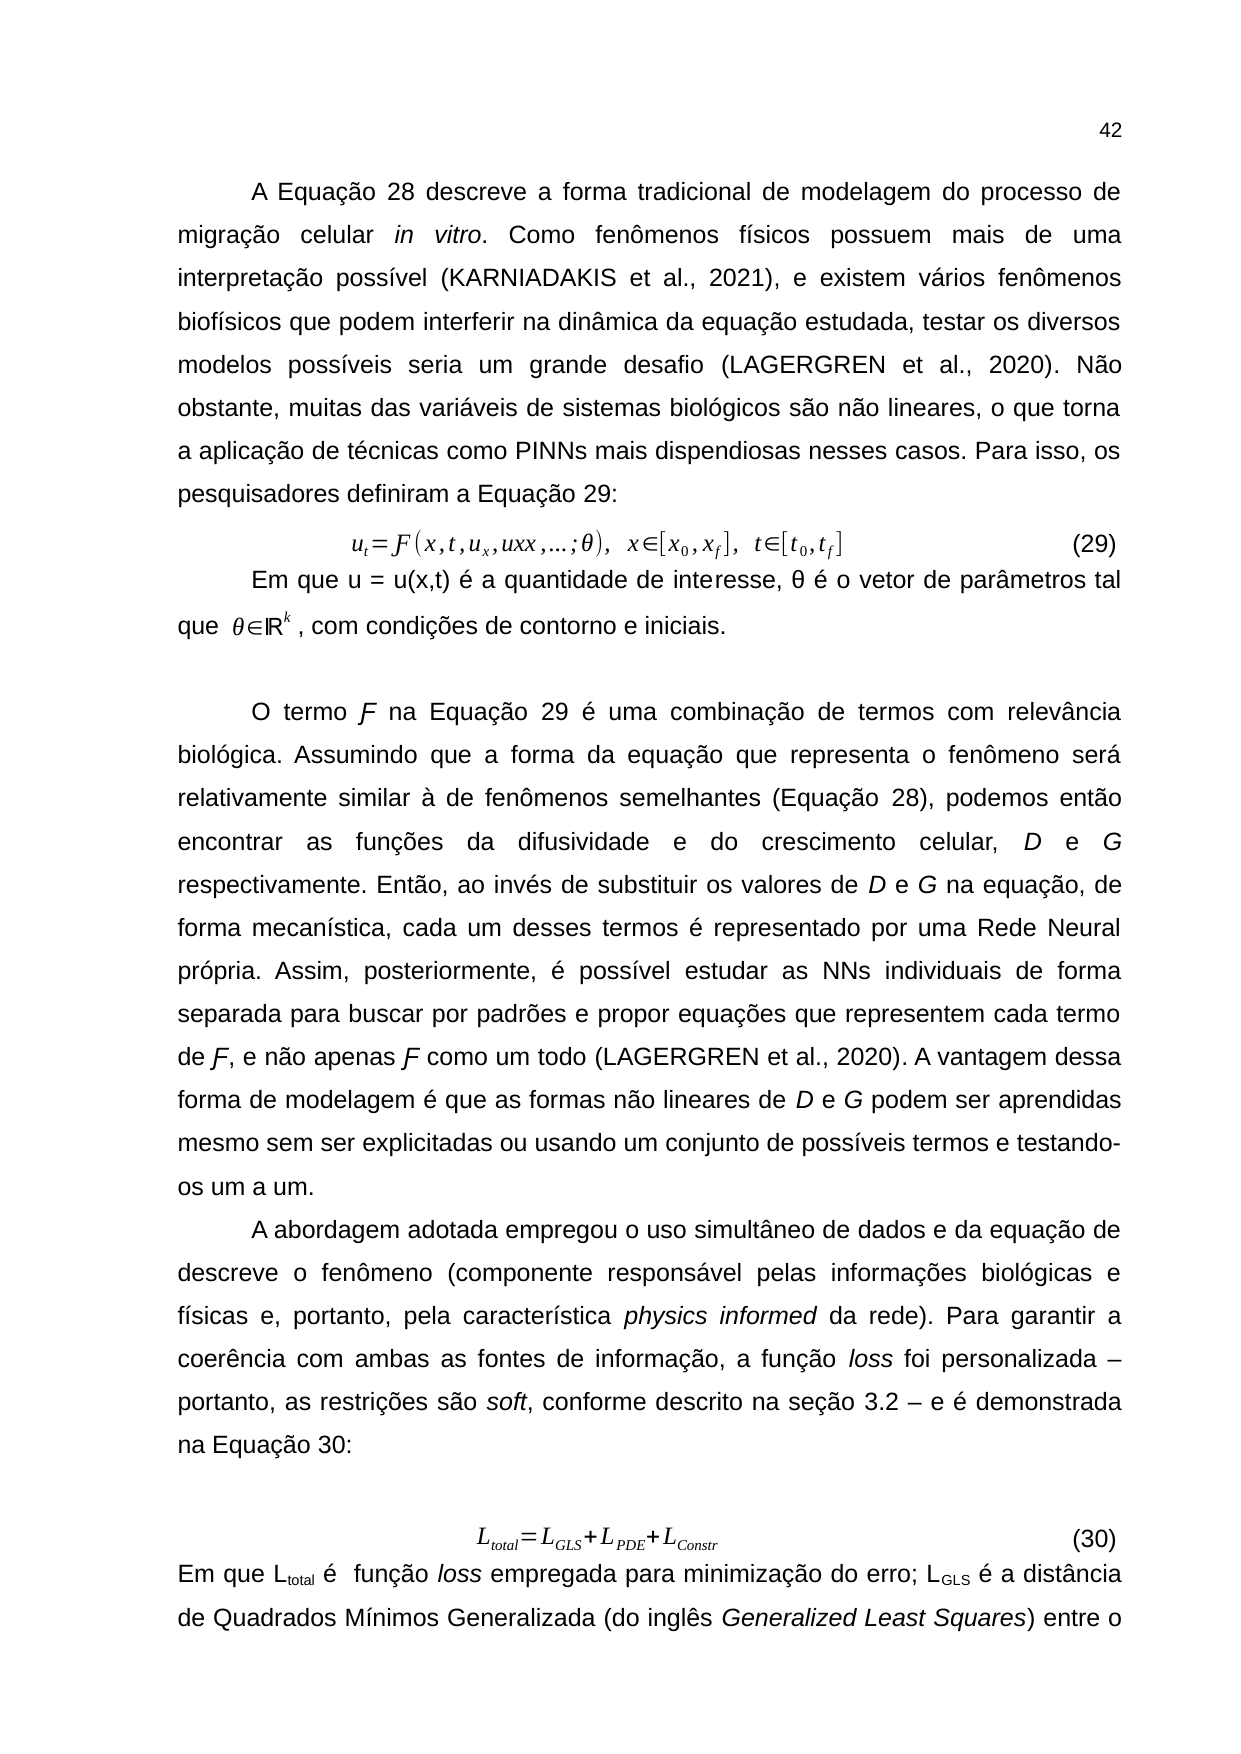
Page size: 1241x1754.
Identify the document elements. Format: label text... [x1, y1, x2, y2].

text A abordagem adotada empregou o uso simultâneo de dados e da equação de descreve o fenômeno (componente responsável pelas informações biológicas e físicas e, portanto, pela característica physics informed da rede). Para garantir a coerência com ambas as fontes de informação, a função loss foi personalizada – portanto, as restrições são soft, conforme descrito na seção 3.2 – e é demonstrada na Equação 30: [177, 1215, 1122, 1459]
table_header (29) [1017, 522, 1122, 565]
text Em que u = u(x,t) é a quantidade de interesse, θ é o vetor de parâmetros tal que , com condições de contorno e iniciais. [177, 565, 1122, 640]
text O termo Ƒ na Equação 29 é uma combinação de termos com relevância biológica. Assumindo que a forma da equação que representa o fenômeno será relativamente similar à de fenômenos semelhantes (Equação 28), podemos então encontrar as funções da difusividade e do crescimento celular, D e G respectivamente. Então, ao invés de substituir os valores de D e G na equação, de forma mecanística, cada um desses termos é representado por uma Rede Neural própria. Assim, posteriormente, é possível estudar as NNs individuais de forma separada para buscar por padrões e propor equações que representem cada termo de Ƒ, e não apenas Ƒ como um todo (LAGERGREN et al., 2020). A vantagem dessa forma de modelagem é que as formas não lineares de D e G podem ser aprendidas mesmo sem ser explicitadas ou usando um conjunto de possíveis termos e testando-os um a um. [177, 697, 1122, 1200]
table_header [177, 522, 1017, 565]
table_header [177, 1517, 1017, 1559]
table_header (30) [1017, 1517, 1122, 1559]
text Em que Ltotal é função loss empregada para minimização do erro; LGLS é a distância de Quadrados Mínimos Generalizada (do inglês Generalized Least Squares) entre o [177, 1559, 1122, 1631]
text A Equação 28 descreve a forma tradicional de modelagem do processo de migração celular in vitro. Como fenômenos físicos possuem mais de uma interpretação possível (KARNIADAKIS et al., 2021), e existem vários fenômenos biofísicos que podem interferir na dinâmica da equação estudada, testar os diversos modelos possíveis seria um grande desafio (LAGERGREN et al., 2020). Não obstante, muitas das variáveis de sistemas biológicos são não lineares, o que torna a aplicação de técnicas como PINNs mais dispendiosas nesses casos. Para isso, os pesquisadores definiram a Equação 29: [177, 177, 1122, 508]
